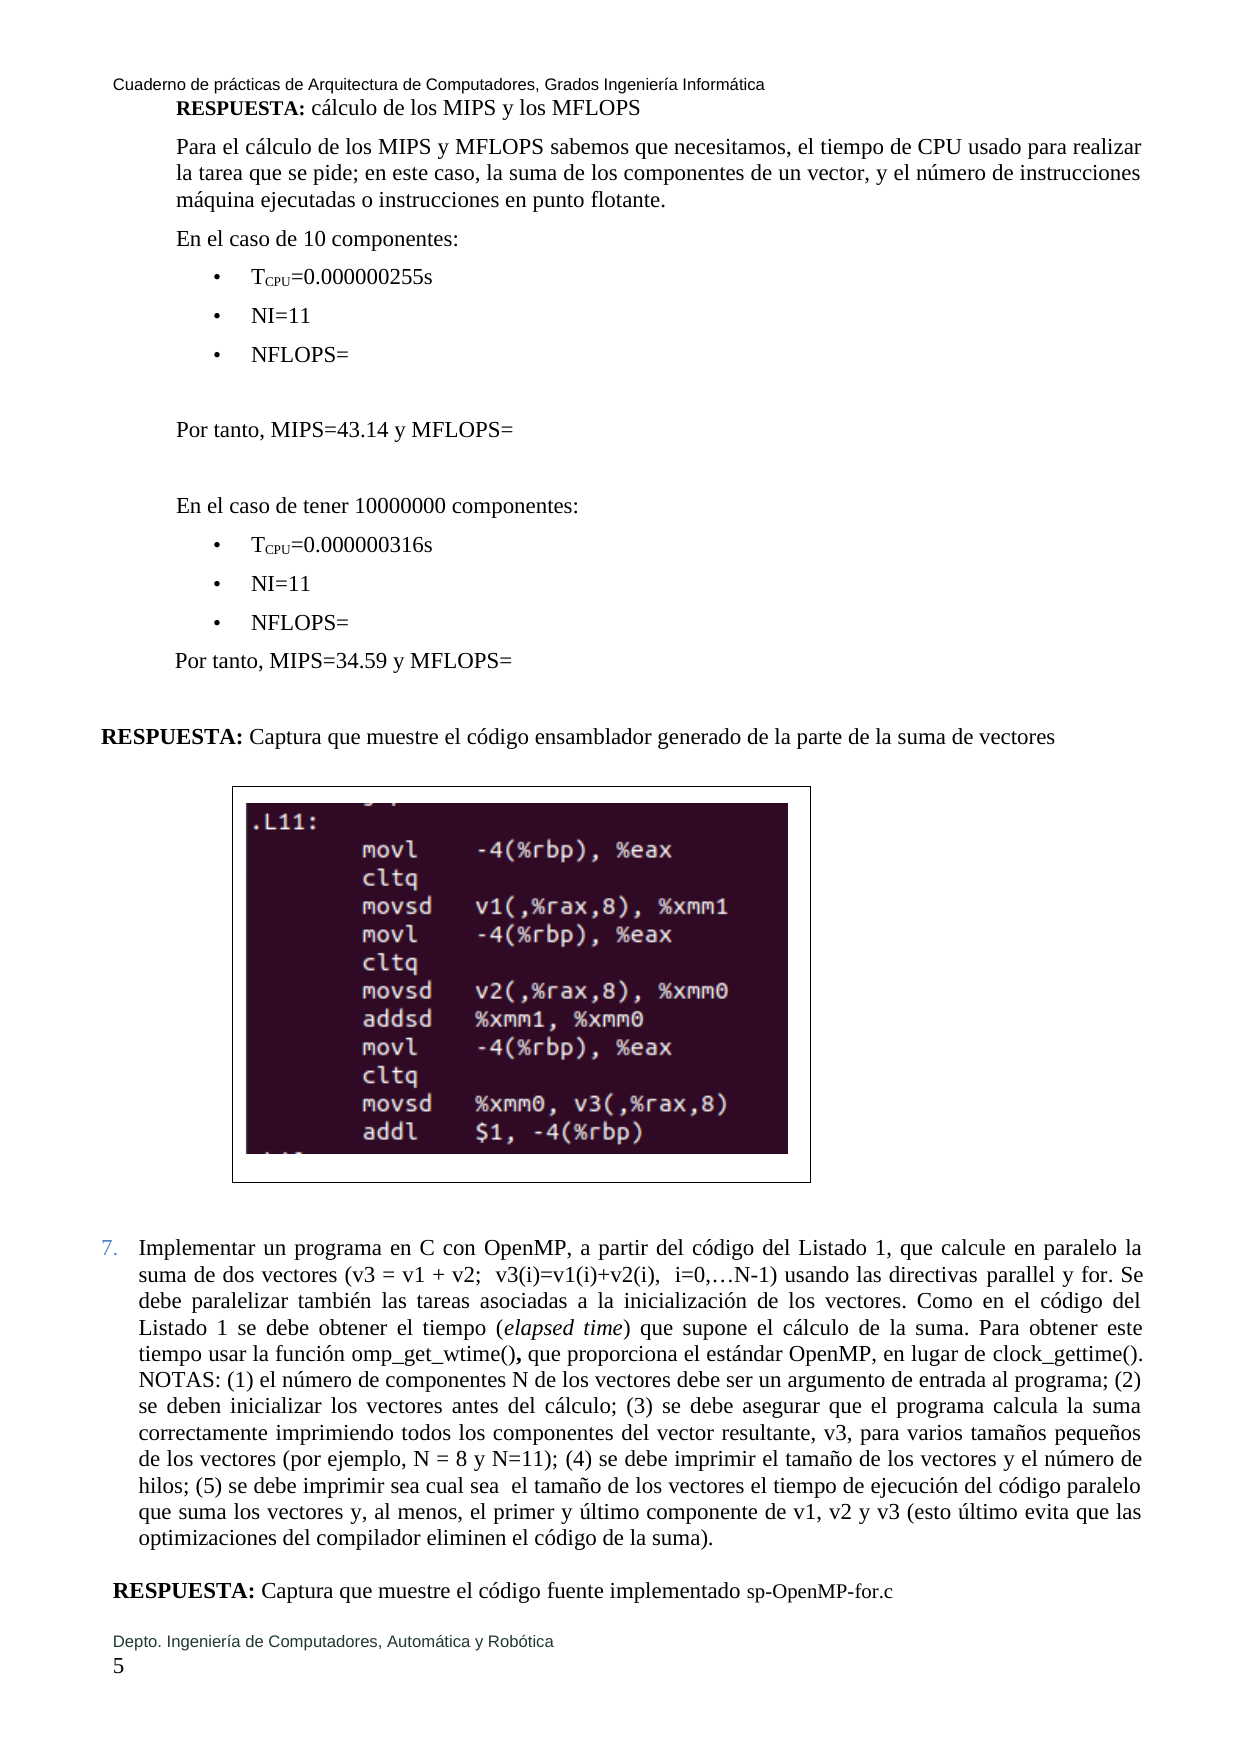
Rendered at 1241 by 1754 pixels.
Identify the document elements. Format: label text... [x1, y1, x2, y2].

text Por tanto, MIPS=43.14 y MFLOPS= [176, 417, 1143, 443]
list NFLOPS= [213, 608, 1143, 635]
list NI=11 [213, 302, 1143, 329]
text En el caso de tener 10000000 componentes: [176, 492, 1143, 518]
list TCPU=0.000000316s [213, 531, 1143, 557]
text Para el cálculo de los MIPS y MFLOPS sabemos que necesitamos, el tiempo de CPU usado para realizar la tarea que se pide; en este caso, la suma de los componentes de un vector, y el número de instrucciones máquina ejecutadas o instrucciones en punto flotante. [176, 133, 1143, 212]
picture [245, 803, 788, 1154]
table_header [233, 787, 810, 1182]
list NFLOPS= [213, 341, 1143, 367]
text RESPUESTA: Captura que muestre el código fuente implementado sp-OpenMP-for.c [113, 1577, 1143, 1603]
text RESPUESTA: cálculo de los MIPS y los MFLOPS [176, 94, 1143, 121]
list TCPU=0.000000255s [213, 263, 1143, 290]
text Por tanto, MIPS=34.59 y MFLOPS= [101, 647, 1143, 674]
text En el caso de 10 componentes: [176, 224, 1143, 251]
list Implementar un programa en C con OpenMP, a partir del código del Listado 1, que calcule en paralelo la suma de dos vectores (v3 = v1 + v2; v3(i)=v1(i)+v2(i), i=0,…N-1) usando las directivas parallel y for. Se debe paralelizar también las tareas asociadas a la inicialización de los vectores. Como en el código del Listado 1 se debe obtener el tiempo (elapsed time) que supone el cálculo de la suma. Para obtener este tiempo usar la función omp_get_wtime(), que proporciona el estándar OpenMP, en lugar de clock_gettime(). NOTAS: (1) el número de componentes N de los vectores debe ser un argumento de entrada al programa; (2) se deben inicializar los vectores antes del cálculo; (3) se debe asegurar que el programa calcula la suma correctamente imprimiendo todos los componentes del vector resultante, v3, para varios tamaños pequeños de los vectores (por ejemplo, N = 8 y N=11); (4) se debe imprimir el tamaño de los vectores y el número de hilos; (5) se debe imprimir sea cual sea el tamaño de los vectores el tiempo de ejecución del código paralelo que suma los vectores y, al menos, el primer y último componente de v1, v2 y v3 (esto último evita que las optimizaciones del compilador eliminen el código de la suma). [101, 1234, 1143, 1551]
text RESPUESTA: Captura que muestre el código ensamblador generado de la parte de la suma de vectores [101, 723, 1143, 749]
list NI=11 [213, 570, 1143, 596]
